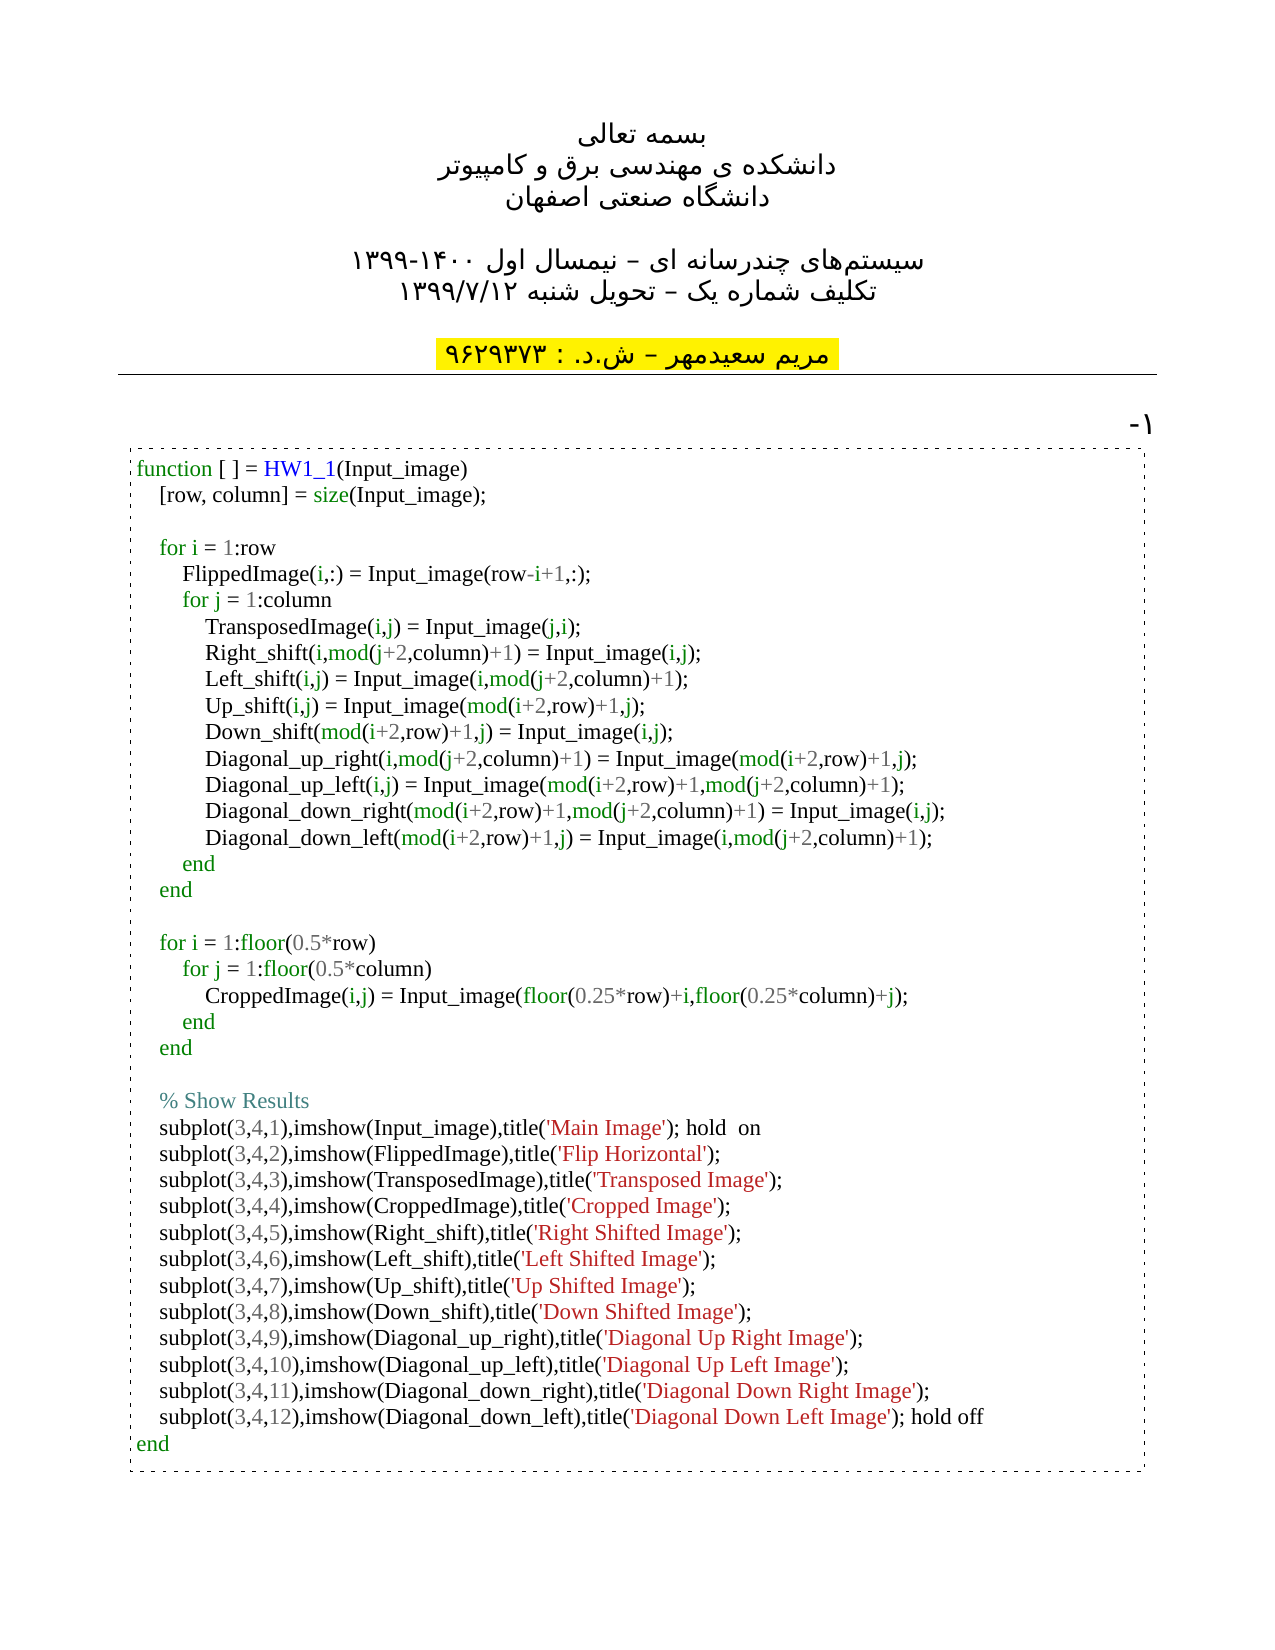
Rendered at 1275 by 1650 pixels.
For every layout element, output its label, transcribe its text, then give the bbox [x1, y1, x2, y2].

text دانشکده ی مهندسی برق و کامپیوتر [118, 150, 1157, 181]
text ۱- [118, 405, 1157, 442]
text تکلیف شماره یک – تحویل شنبه ۱۳۹۹/۷/۱۲ [118, 276, 1157, 307]
text بسمه تعالی [118, 118, 1157, 150]
text دانشگاه صنعتی اصفهان [118, 181, 1157, 213]
text مریم سعیدمهر – ش.د. : ۹۶۲۹۳۷۳ [118, 338, 1157, 374]
text سیستم‌های چندرسانه ای – نیمسال اول ۱۴۰۰-۱۳۹۹ [118, 244, 1157, 276]
